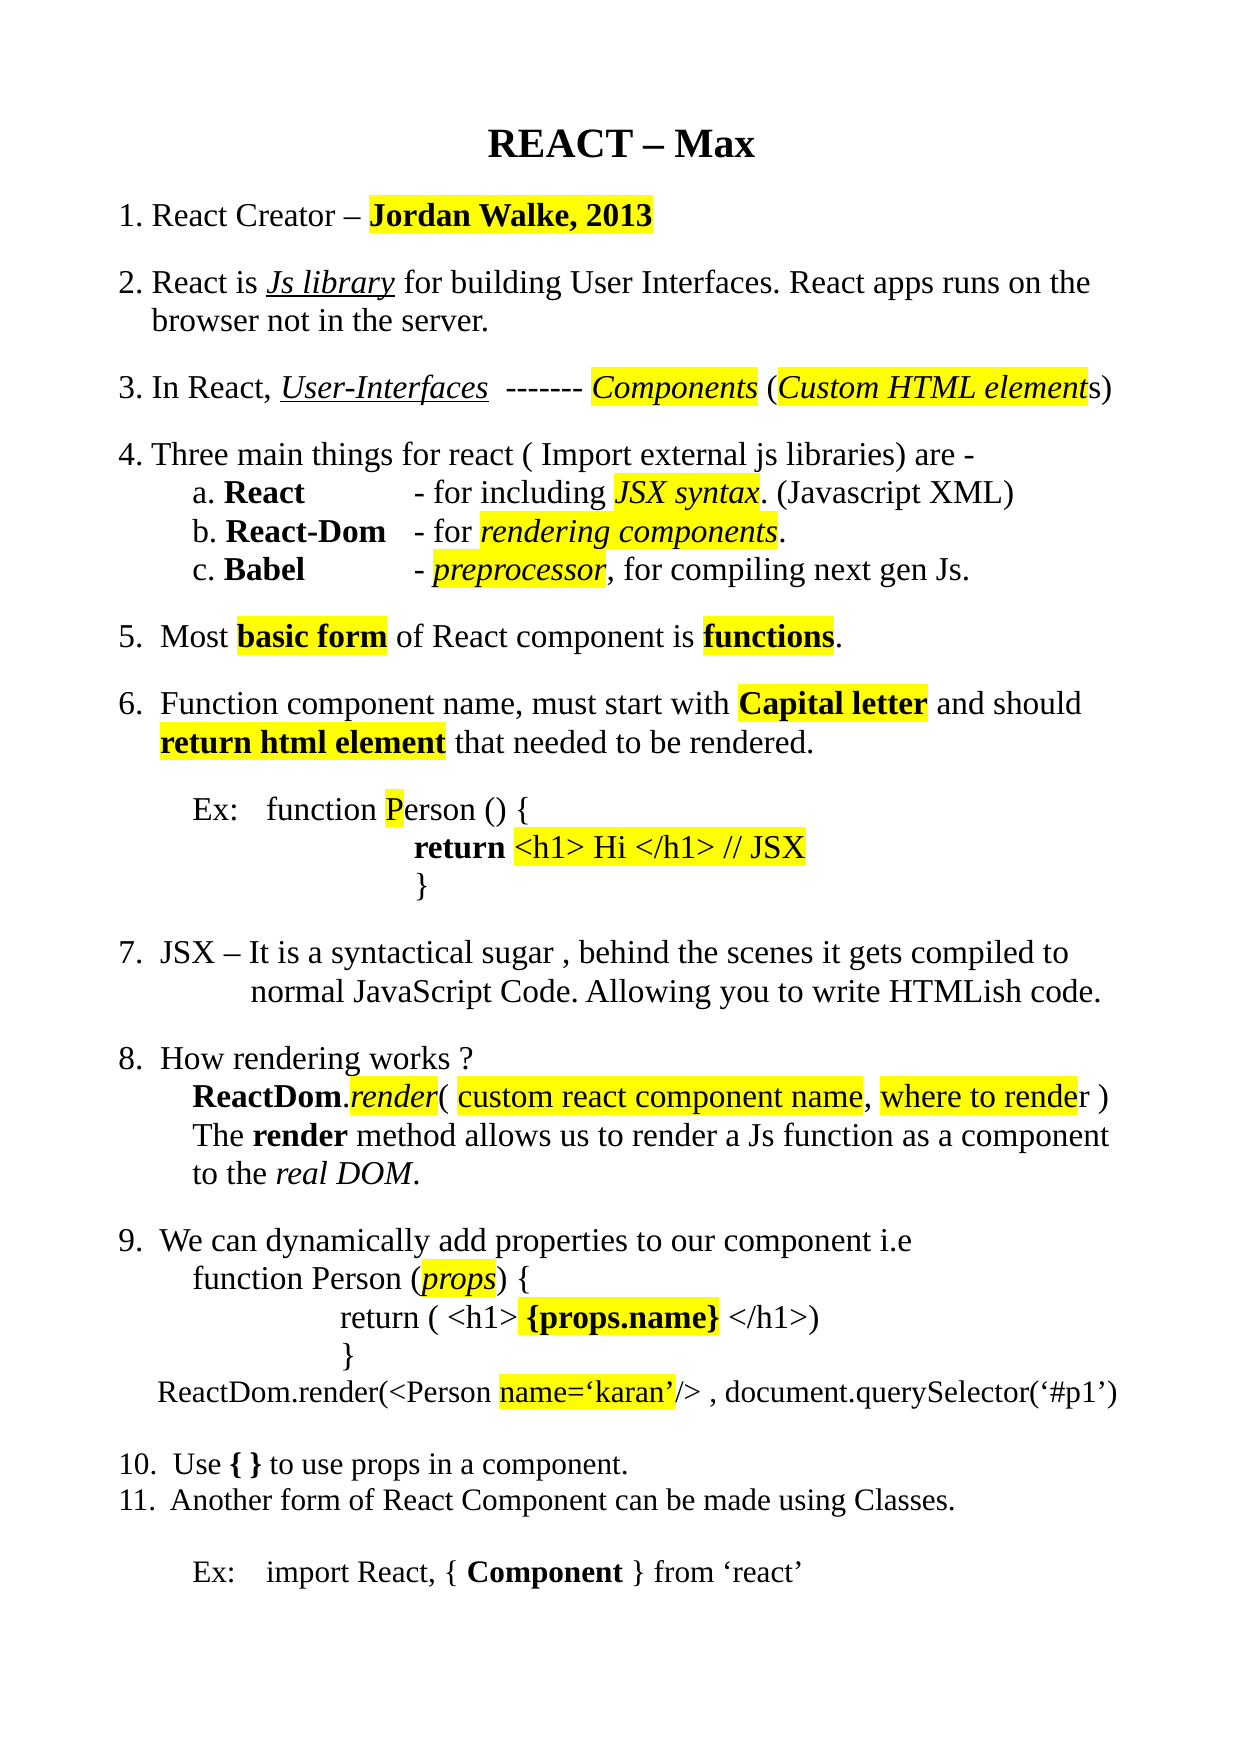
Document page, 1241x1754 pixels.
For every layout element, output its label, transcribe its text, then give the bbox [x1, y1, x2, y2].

text Ex: function Person () { [118, 789, 1122, 827]
text return ( <h1> {props.name} </h1>) [118, 1297, 1122, 1335]
text return html element that needed to be rendered. [118, 722, 1122, 760]
text c. Babel - preprocessor, for compiling next gen Js. [118, 549, 1122, 588]
text 8. How rendering works ? [118, 1038, 1122, 1076]
text 10. Use { } to use props in a component. [118, 1445, 1122, 1481]
text 7. JSX – It is a syntactical sugar , behind the scenes it gets compiled to [118, 933, 1122, 971]
text ReactDom.render(<Person name=‘karan’/> , document.querySelector(‘#p1’) [118, 1373, 1122, 1409]
text Ex: import React, { Component } from ‘react’ [118, 1553, 1122, 1589]
text 4. Three main things for react ( Import external js libraries) are - [118, 434, 1122, 473]
text to the real DOM. [118, 1153, 1122, 1191]
text b. React-Dom - for rendering components. [118, 511, 1122, 549]
text 1. React Creator – Jordan Walke, 2013 [118, 195, 1122, 233]
text return <h1> Hi </h1> // JSX [118, 827, 1122, 866]
text The render method allows us to render a Js function as a component [118, 1115, 1122, 1153]
text a. React - for including JSX syntax. (Javascript XML) [118, 473, 1122, 511]
text 5. Most basic form of React component is functions. [118, 616, 1122, 655]
text } [118, 1335, 1122, 1373]
text REACT – Max [118, 118, 1122, 166]
text 2. React is Js library for building User Interfaces. React apps runs on the [118, 262, 1122, 300]
text ReactDom.render( custom react component name, where to render ) [118, 1076, 1122, 1115]
text 11. Another form of React Component can be made using Classes. [118, 1481, 1122, 1517]
text 3. In React, User-Interfaces ------- Components (Custom HTML elements) [118, 367, 1122, 406]
text } [118, 866, 1122, 904]
text browser not in the server. [118, 300, 1122, 338]
text normal JavaScript Code. Allowing you to write HTMLish code. [118, 971, 1122, 1009]
text function Person (props) { [118, 1258, 1122, 1297]
text 9. We can dynamically add properties to our component i.e [118, 1220, 1122, 1258]
text 6. Function component name, must start with Capital letter and should [118, 683, 1122, 722]
